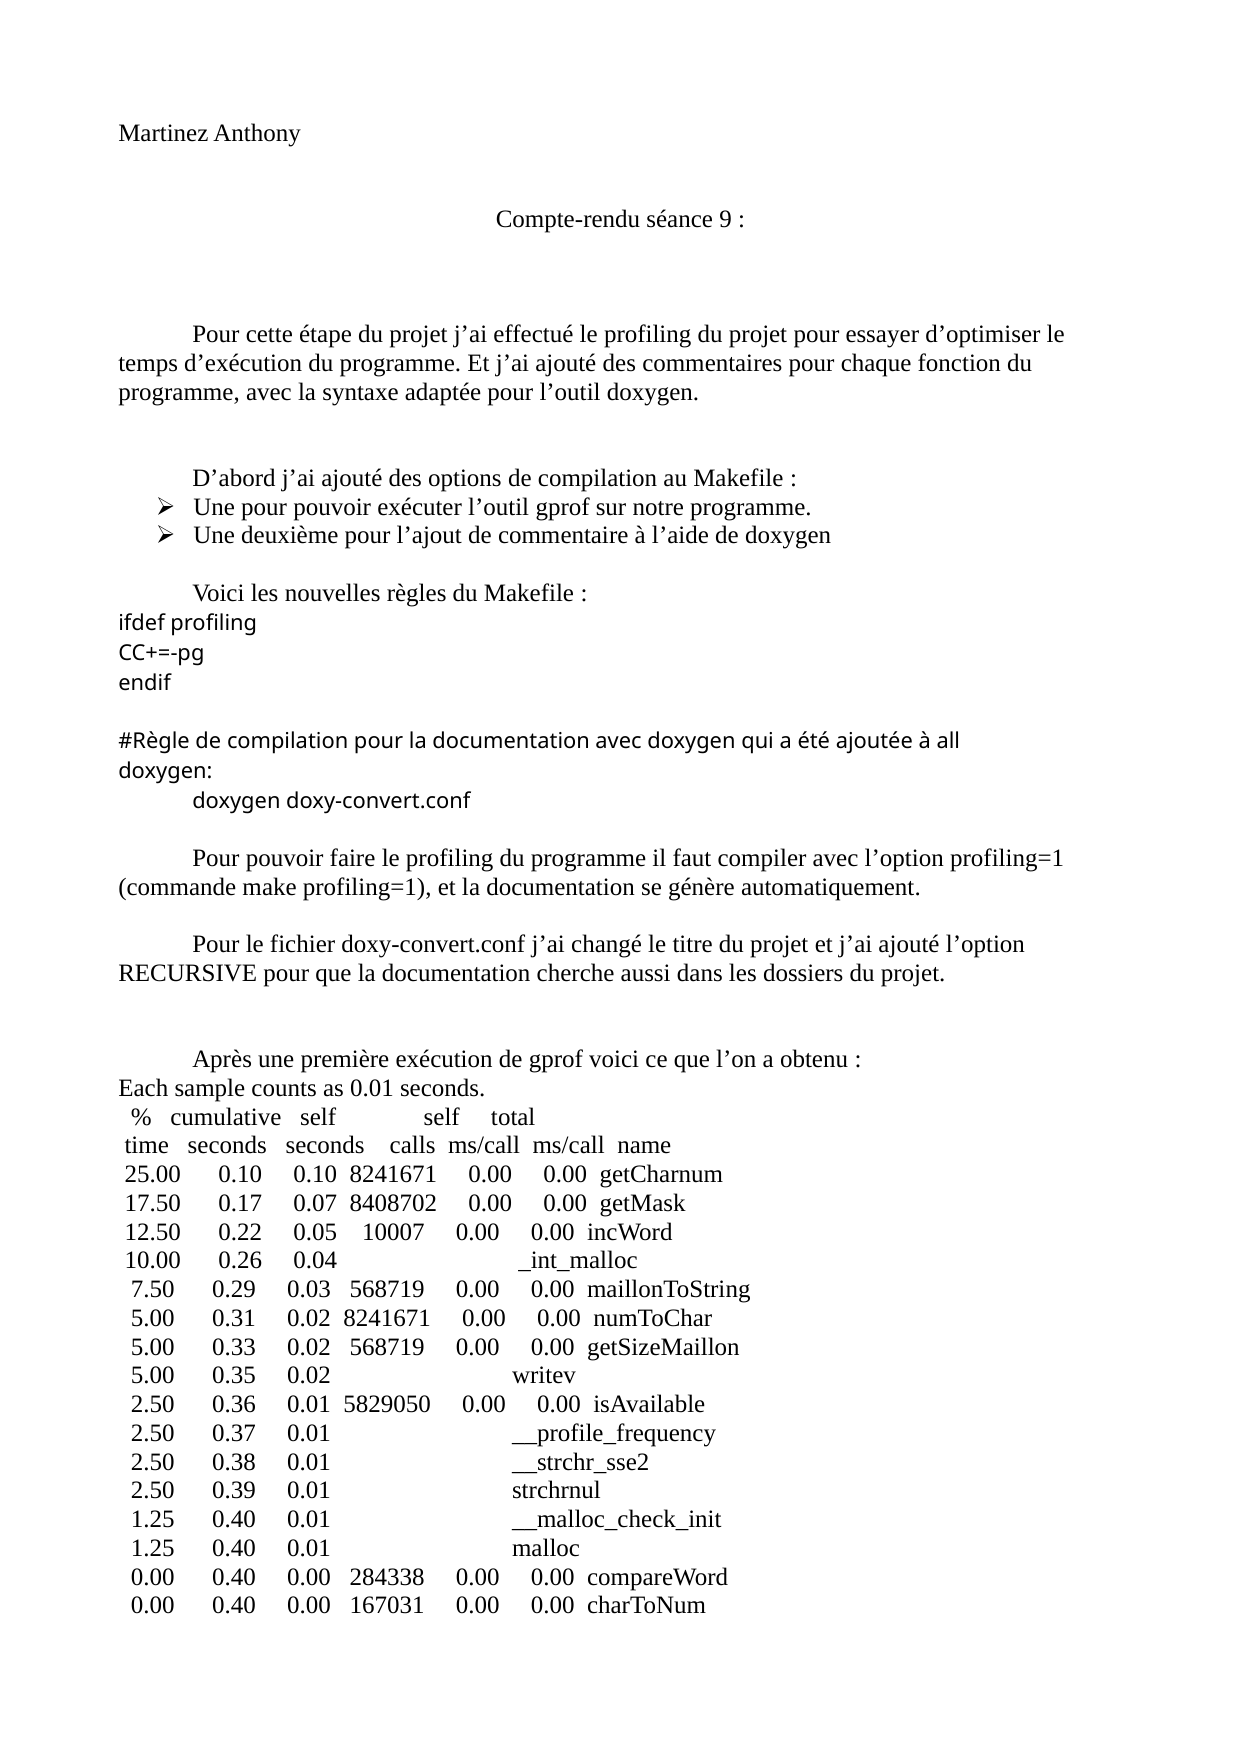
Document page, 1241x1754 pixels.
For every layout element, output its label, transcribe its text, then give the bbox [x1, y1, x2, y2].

list Une deuxième pour l’ajout de commentaire à l’aide de doxygen [156, 521, 1122, 549]
text 0.00 0.40 0.00 284338 0.00 0.00 compareWord [118, 1562, 1122, 1591]
text 2.50 0.38 0.01 __strchr_sse2 [118, 1447, 1122, 1476]
text 0.00 0.40 0.00 167031 0.00 0.00 charToNum [118, 1591, 1122, 1619]
text 5.00 0.33 0.02 568719 0.00 0.00 getSizeMaillon [118, 1332, 1122, 1361]
text 1.25 0.40 0.01 malloc [118, 1533, 1122, 1562]
text D’abord j’ai ajouté des options de compilation au Makefile : [118, 463, 1122, 492]
text % cumulative self self total [118, 1102, 1122, 1131]
text 2.50 0.37 0.01 __profile_frequency [118, 1418, 1122, 1447]
text 12.50 0.22 0.05 10007 0.00 0.00 incWord [118, 1217, 1122, 1246]
text doxygen: [118, 755, 1122, 784]
text 2.50 0.39 0.01 strchrnul [118, 1476, 1122, 1504]
text Each sample counts as 0.01 seconds. [118, 1073, 1122, 1102]
text 5.00 0.31 0.02 8241671 0.00 0.00 numToChar [118, 1303, 1122, 1332]
text 7.50 0.29 0.03 568719 0.00 0.00 maillonToString [118, 1274, 1122, 1303]
text 5.00 0.35 0.02 writev [118, 1361, 1122, 1389]
text ifdef profiling [118, 607, 1122, 637]
text Compte-rendu séance 9 : [118, 204, 1122, 233]
text Pour cette étape du projet j’ai effectué le profiling du projet pour essayer d’optimiser le temps d’exécution du programme. Et j’ai ajouté des commentaires pour chaque fonction du programme, avec la syntaxe adaptée pour l’outil doxygen. [118, 319, 1122, 406]
text #Règle de compilation pour la documentation avec doxygen qui a été ajoutée à all [118, 725, 1122, 755]
text doxygen doxy-convert.conf [118, 784, 1122, 814]
list Une pour pouvoir exécuter l’outil gprof sur notre programme. [156, 492, 1122, 521]
text Voici les nouvelles règles du Makefile : [118, 578, 1122, 607]
text time seconds seconds calls ms/call ms/call name [118, 1131, 1122, 1159]
text Pour le fichier doxy-convert.conf j’ai changé le titre du projet et j’ai ajouté l’option RECURSIVE pour que la documentation cherche aussi dans les dossiers du projet. [118, 929, 1122, 987]
text 2.50 0.36 0.01 5829050 0.00 0.00 isAvailable [118, 1389, 1122, 1418]
text 1.25 0.40 0.01 __malloc_check_init [118, 1504, 1122, 1533]
text 17.50 0.17 0.07 8408702 0.00 0.00 getMask [118, 1188, 1122, 1217]
text 25.00 0.10 0.10 8241671 0.00 0.00 getCharnum [118, 1159, 1122, 1188]
text 10.00 0.26 0.04 _int_malloc [118, 1246, 1122, 1274]
text Après une première exécution de gprof voici ce que l’on a obtenu : [118, 1044, 1122, 1073]
text CC+=-pg [118, 637, 1122, 666]
text endif [118, 666, 1122, 696]
text Martinez Anthony [118, 118, 1122, 147]
text Pour pouvoir faire le profiling du programme il faut compiler avec l’option profiling=1 (commande make profiling=1), et la documentation se génère automatiquement. [118, 843, 1122, 901]
